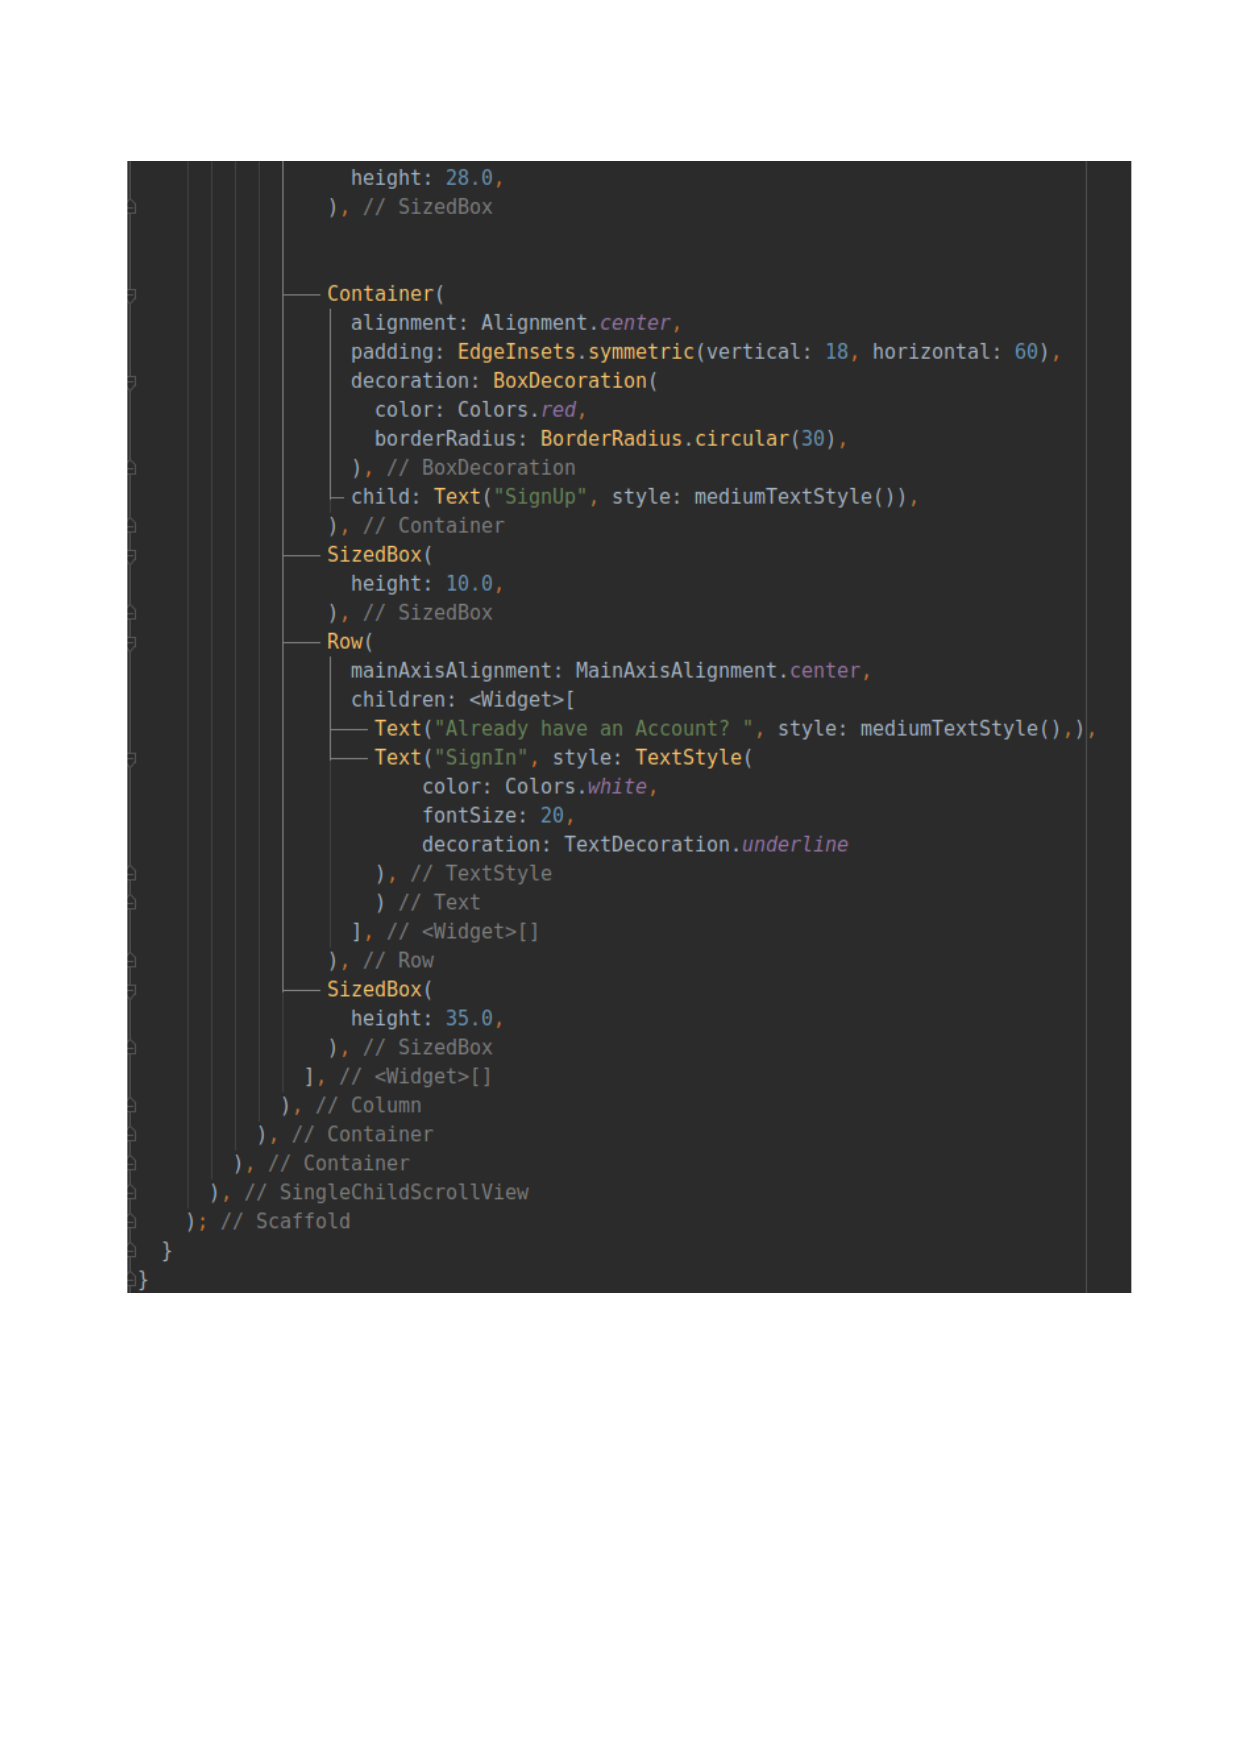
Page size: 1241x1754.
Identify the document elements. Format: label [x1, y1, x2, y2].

picture [127, 161, 1132, 1293]
